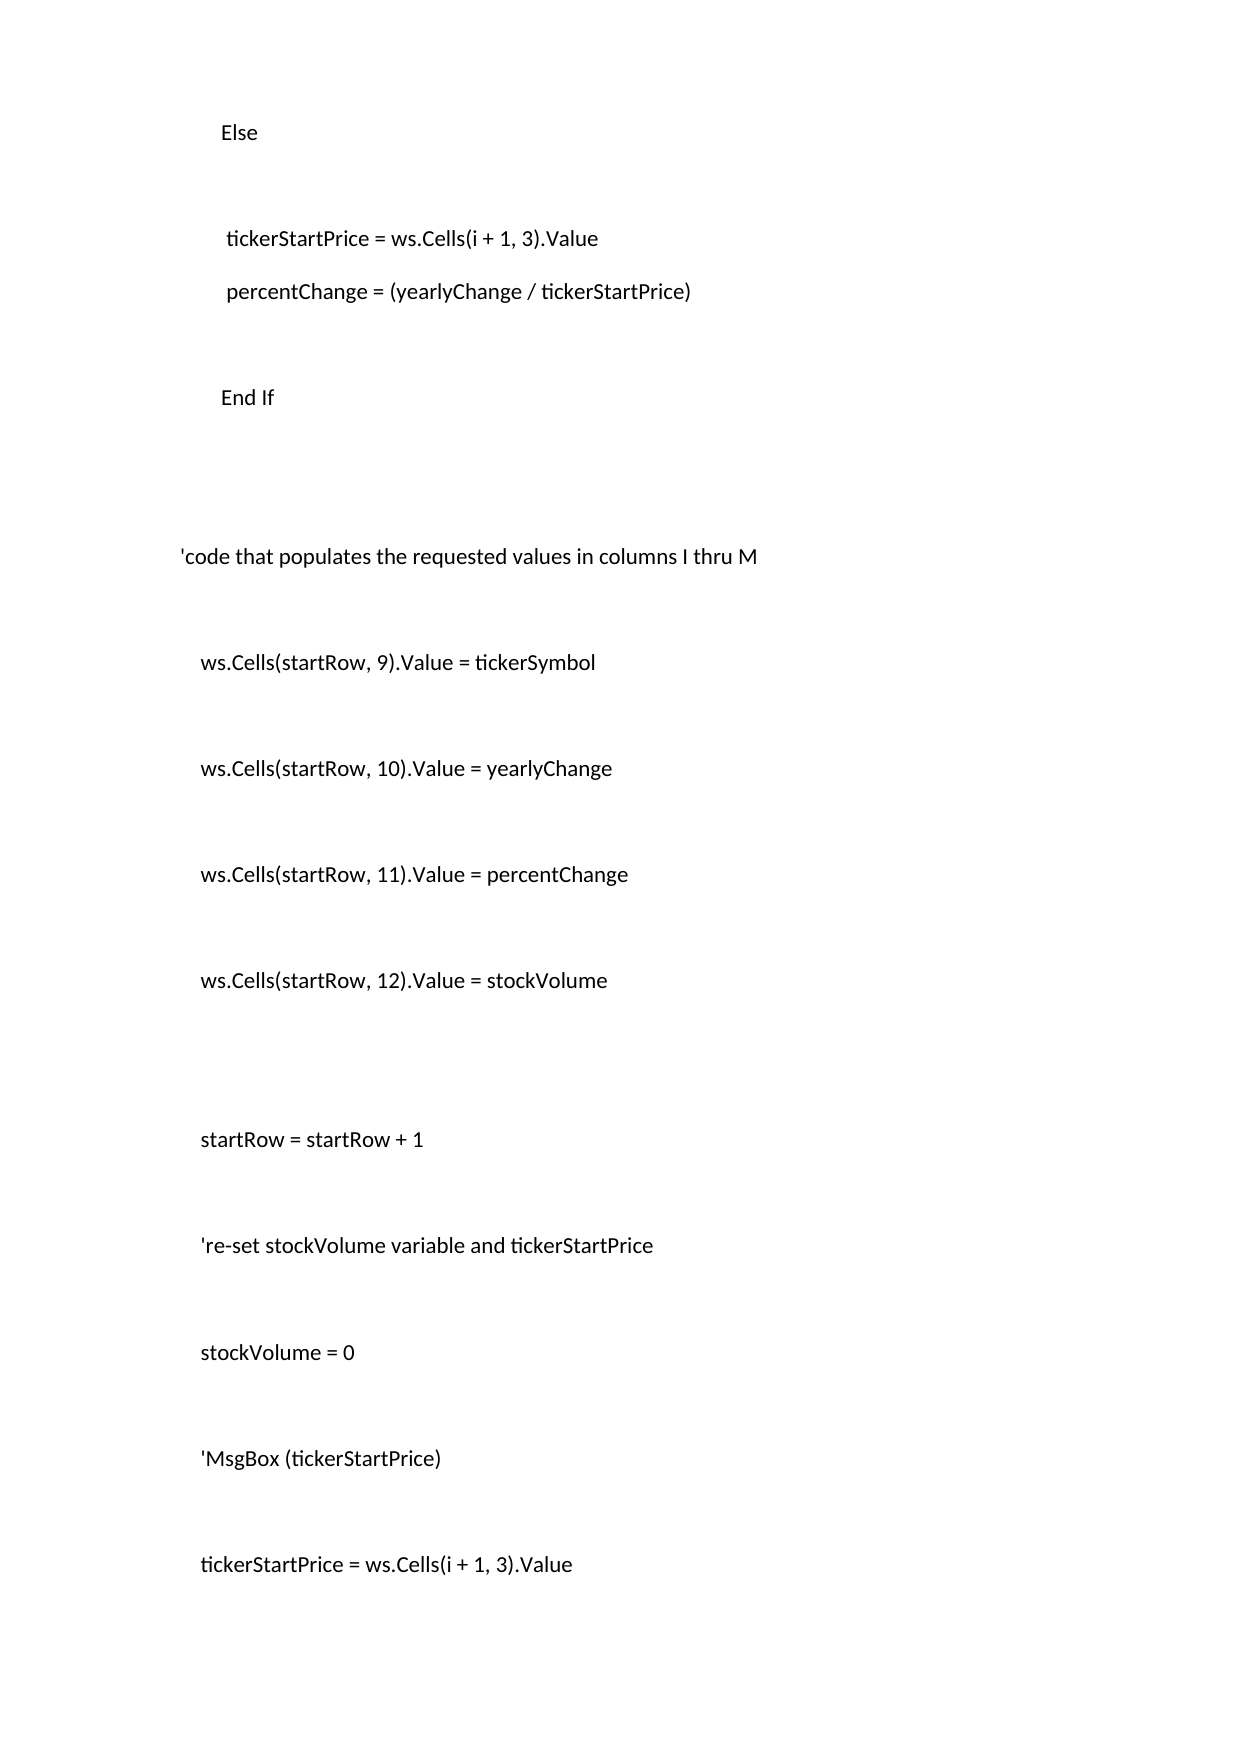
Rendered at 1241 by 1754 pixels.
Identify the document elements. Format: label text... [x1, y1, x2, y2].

text startRow = startRow + 1 [118, 1126, 1122, 1153]
text stockVolume = 0 [118, 1338, 1122, 1366]
text 're-set stockVolume variable and tickerStartPrice [118, 1232, 1122, 1259]
text tickerStartPrice = ws.Cells(i + 1, 3).Value [118, 224, 1122, 252]
text End If [118, 383, 1122, 411]
text Else [118, 118, 1122, 146]
text 'code that populates the requested values in columns I thru M [118, 542, 1122, 570]
text ws.Cells(startRow, 10).Value = yearlyChange [118, 754, 1122, 782]
text percentChange = (yearlyChange / tickerStartPrice) [118, 277, 1122, 305]
text ws.Cells(startRow, 12).Value = stockVolume [118, 966, 1122, 994]
text tickerStartPrice = ws.Cells(i + 1, 3).Value [118, 1550, 1122, 1578]
text 'MsgBox (tickerStartPrice) [118, 1444, 1122, 1472]
text ws.Cells(startRow, 11).Value = percentChange [118, 860, 1122, 888]
text ws.Cells(startRow, 9).Value = tickerSymbol [118, 648, 1122, 676]
